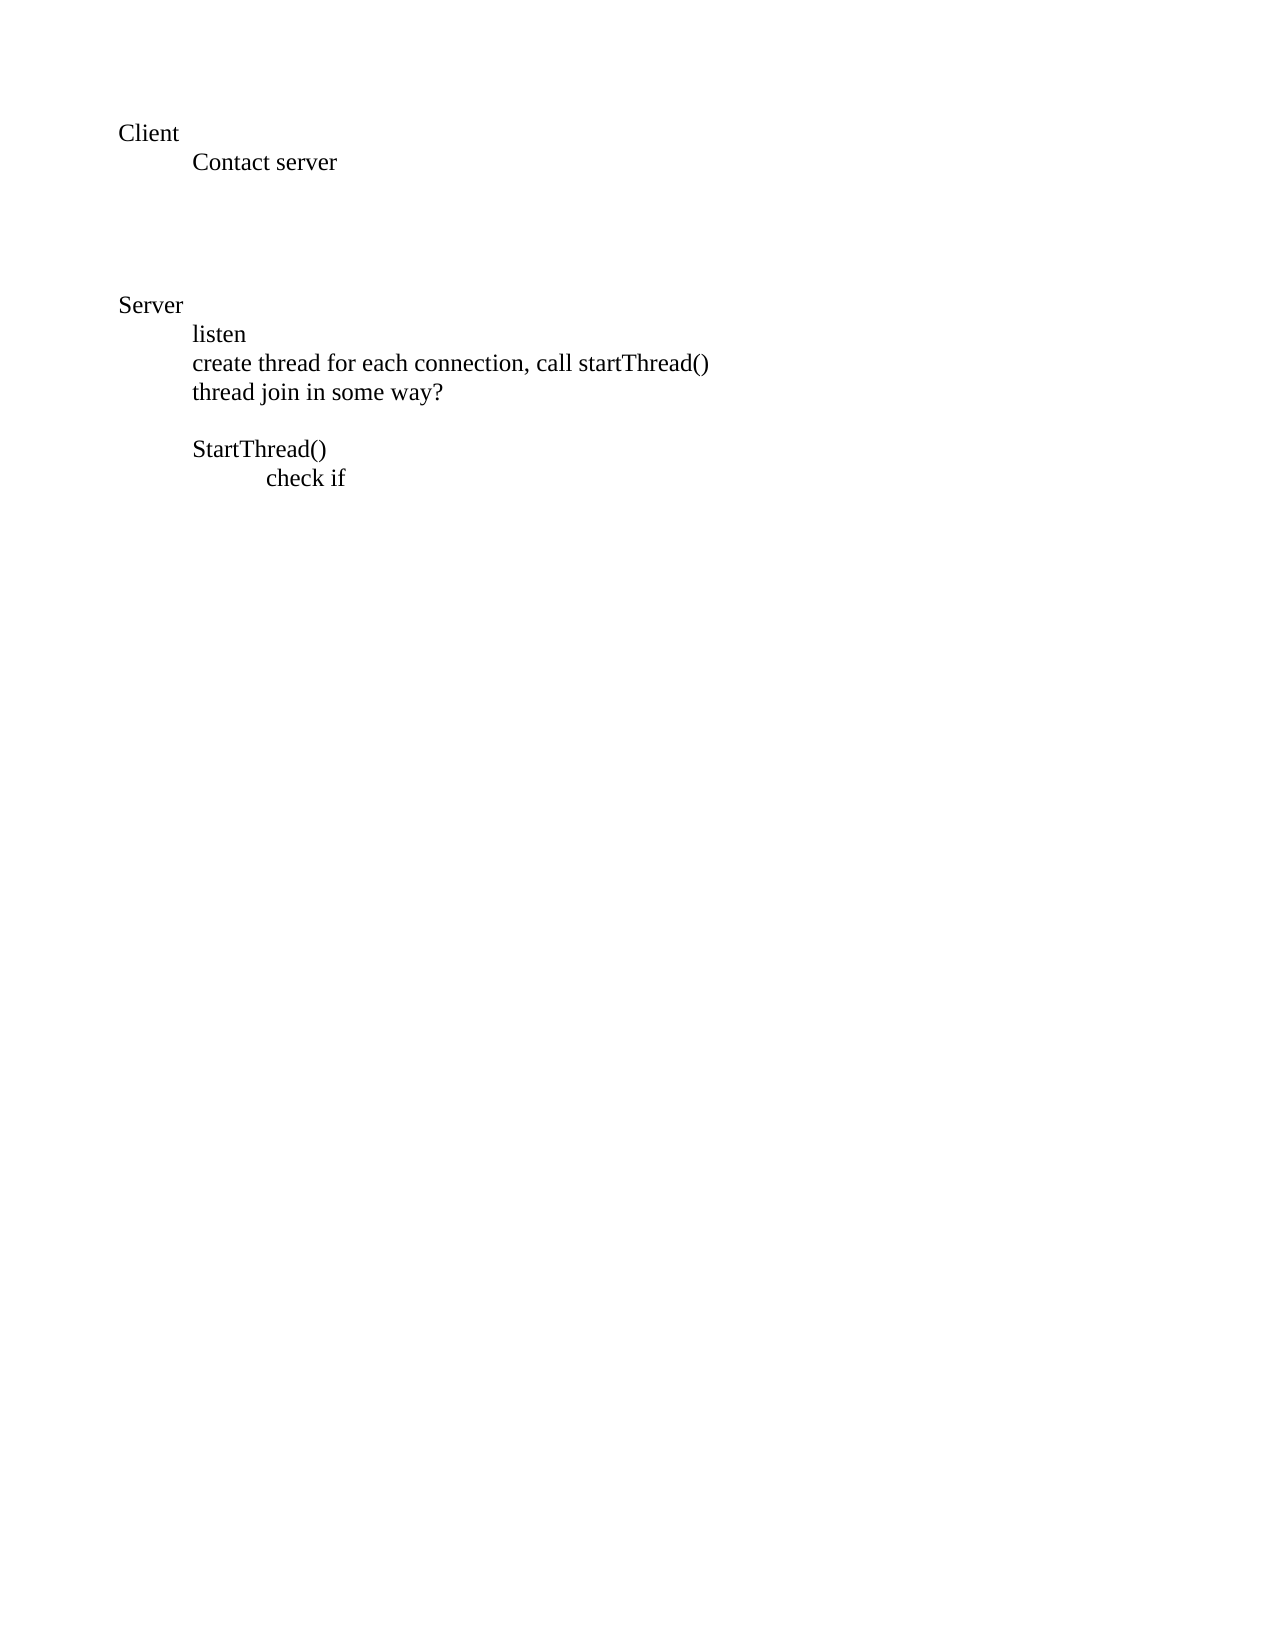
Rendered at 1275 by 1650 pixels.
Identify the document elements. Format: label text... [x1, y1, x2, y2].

text Client [118, 118, 1157, 147]
text Contact server [118, 147, 1157, 176]
text thread join in some way? [118, 377, 1157, 406]
text listen [118, 319, 1157, 348]
text StartThread() [118, 434, 1157, 463]
text create thread for each connection, call startThread() [118, 348, 1157, 377]
text check if [118, 463, 1157, 492]
text Server [118, 291, 1157, 319]
